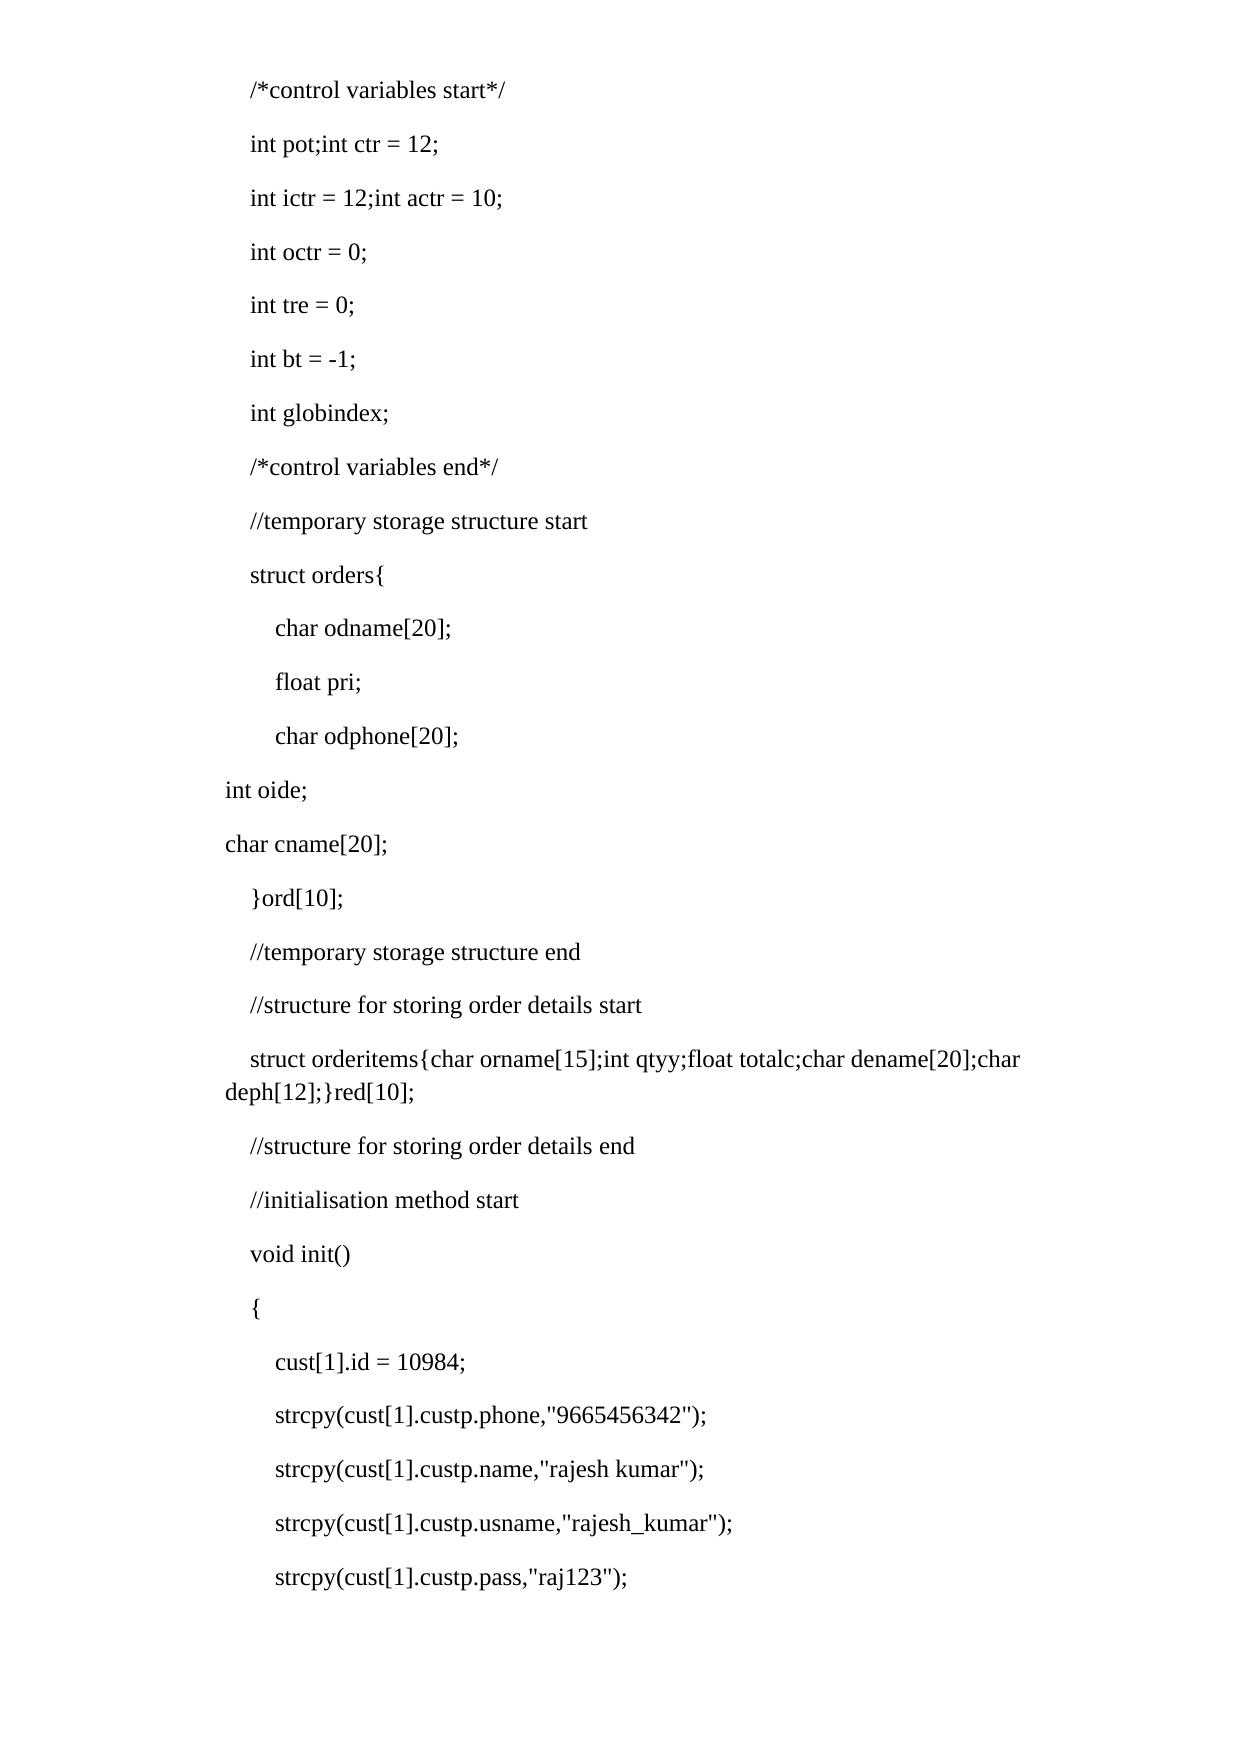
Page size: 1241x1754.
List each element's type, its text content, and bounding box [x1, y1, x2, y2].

text int pot;int ctr = 12; [225, 129, 1090, 158]
text int ictr = 12;int actr = 10; [225, 183, 1090, 211]
text strcpy(cust[1].custp.name,"rajesh kumar"); [225, 1454, 1090, 1483]
text /*control variables end*/ [225, 452, 1090, 481]
text //temporary storage structure end [225, 937, 1090, 965]
text int globindex; [225, 398, 1090, 427]
text //initialisation method start [225, 1185, 1090, 1214]
text char cname[20]; [225, 829, 1090, 858]
text int bt = -1; [225, 344, 1090, 373]
text //structure for storing order details end [225, 1131, 1090, 1160]
text strcpy(cust[1].custp.pass,"raj123"); [225, 1562, 1090, 1591]
text int tre = 0; [225, 290, 1090, 319]
text struct orders{ [225, 560, 1090, 588]
text //temporary storage structure start [225, 506, 1090, 534]
text int oide; [225, 775, 1090, 804]
text void init() [225, 1239, 1090, 1268]
text { [225, 1293, 1090, 1322]
text int octr = 0; [225, 237, 1090, 265]
text //structure for storing order details start [225, 991, 1090, 1019]
text float pri; [225, 667, 1090, 696]
text char odname[20]; [225, 613, 1090, 642]
text /*control variables start*/ [225, 75, 1090, 104]
text cust[1].id = 10984; [225, 1347, 1090, 1375]
text strcpy(cust[1].custp.usname,"rajesh_kumar"); [225, 1508, 1090, 1537]
text }ord[10]; [225, 883, 1090, 912]
text strcpy(cust[1].custp.phone,"9665456342"); [225, 1401, 1090, 1429]
text char odphone[20]; [225, 721, 1090, 750]
text struct orderitems{char orname[15];int qtyy;float totalc;char dename[20];char deph[12];}red[10]; [225, 1044, 1090, 1106]
